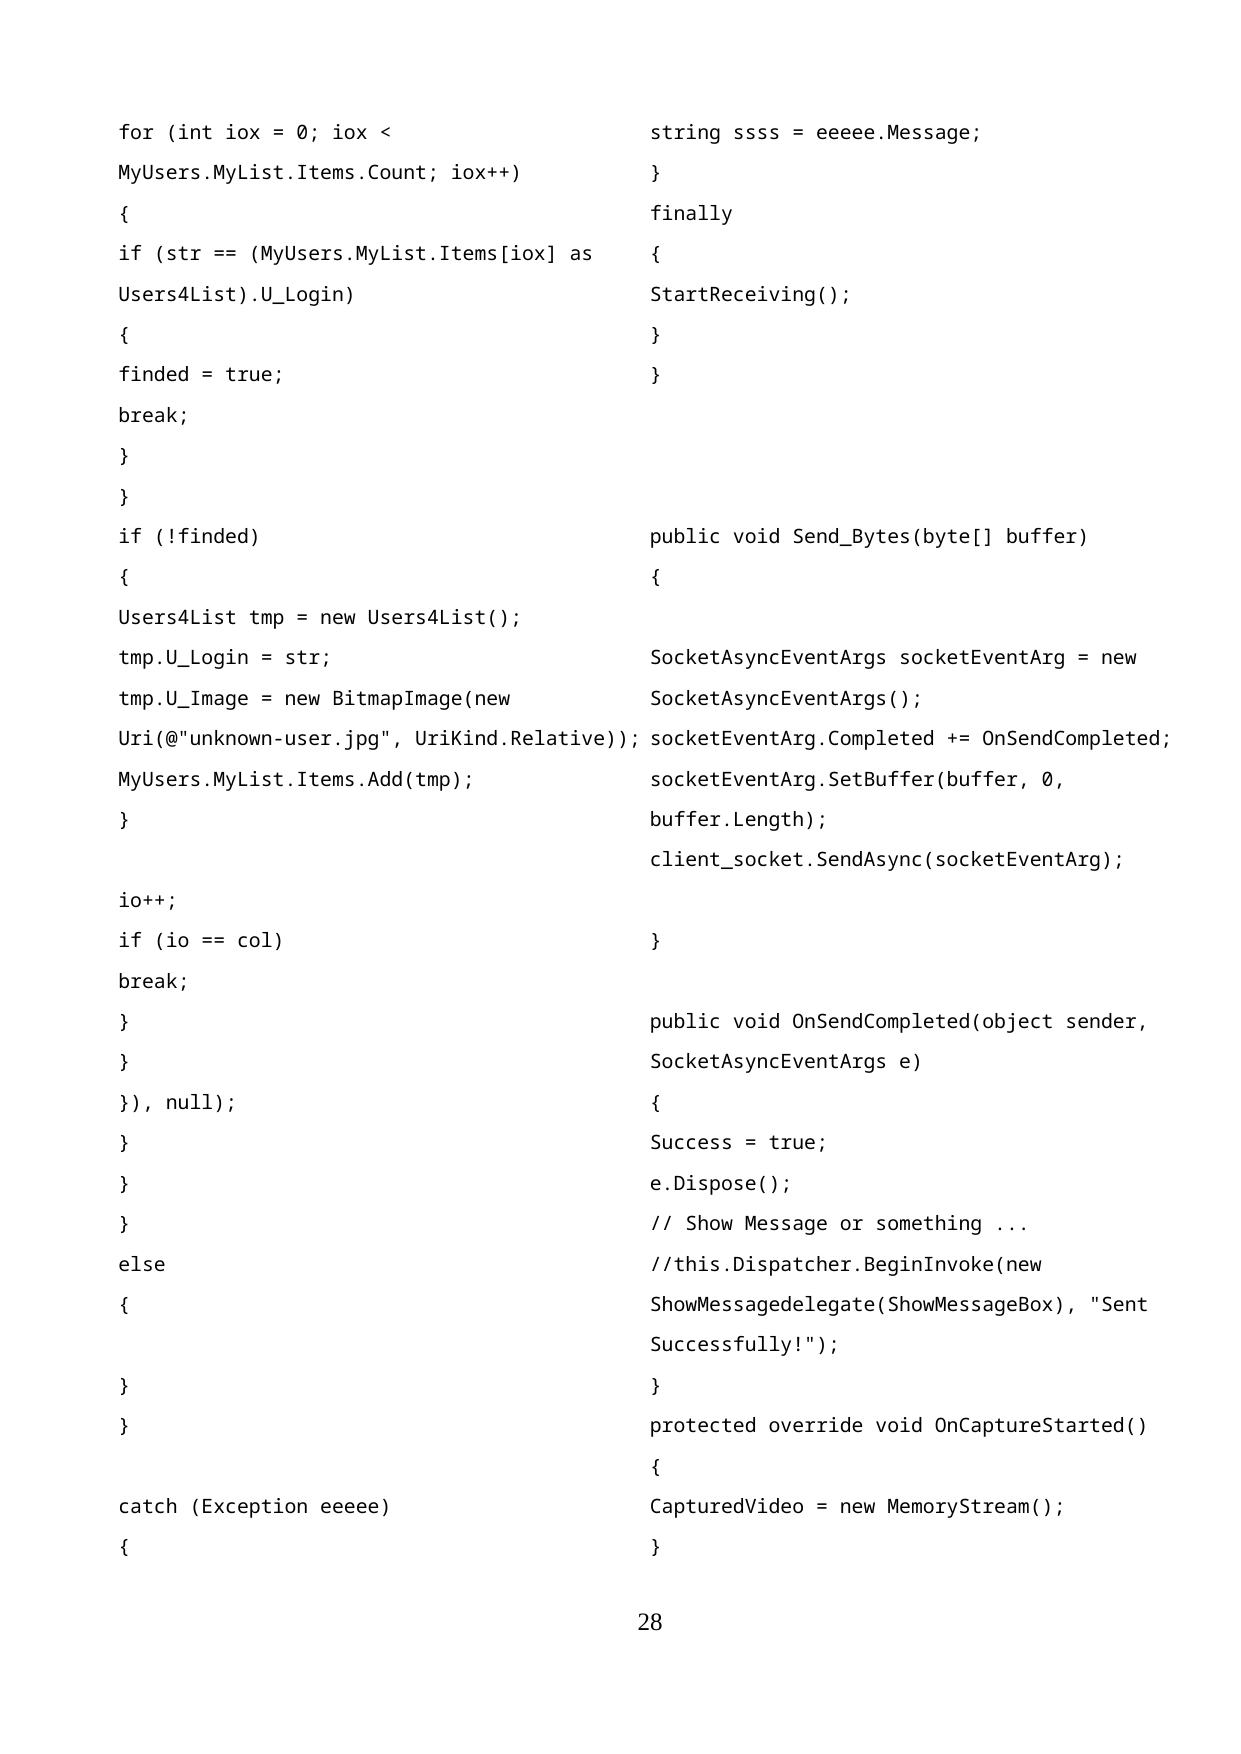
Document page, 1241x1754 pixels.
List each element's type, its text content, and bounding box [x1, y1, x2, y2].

text } [118, 1209, 649, 1236]
text { [649, 239, 1181, 266]
text //this.Dispatcher.BeginInvoke(new ShowMessagedelegate(ShowMessageBox), "Sent Successfully!"); [649, 1250, 1181, 1358]
text public void Send_Bytes(byte[] buffer) [649, 522, 1181, 549]
text break; [118, 401, 649, 428]
text if (str == (MyUsers.MyList.Items[iox] as Users4List).U_Login) [118, 239, 649, 307]
text e.Dispose(); [649, 1169, 1181, 1196]
text finally [649, 199, 1181, 226]
text socketEventArg.Completed += OnSendCompleted; [649, 724, 1181, 751]
text { [118, 1533, 649, 1560]
text } [118, 482, 649, 509]
text { [118, 1290, 649, 1317]
text }), null); [118, 1088, 649, 1115]
text finded = true; [118, 361, 649, 388]
text } [118, 1169, 649, 1196]
text } [649, 926, 1181, 953]
text client_socket.SendAsync(socketEventArg); [649, 846, 1181, 873]
text MyUsers.MyList.Items.Add(tmp); [118, 765, 649, 792]
text } [118, 1048, 649, 1075]
text { [649, 563, 1181, 590]
text CapturedVideo = new MemoryStream(); [649, 1492, 1181, 1519]
text protected override void OnCaptureStarted() [649, 1411, 1181, 1438]
text string ssss = eeeee.Message; [649, 118, 1181, 145]
text io++; [118, 886, 649, 913]
text { [649, 1452, 1181, 1479]
text } [118, 1007, 649, 1034]
text public void OnSendCompleted(object sender, SocketAsyncEventArgs e) [649, 1007, 1181, 1075]
text { [118, 199, 649, 226]
text } [118, 1128, 649, 1156]
text break; [118, 967, 649, 994]
text SocketAsyncEventArgs socketEventArg = new SocketAsyncEventArgs(); [649, 643, 1181, 711]
text } [649, 158, 1181, 186]
text } [118, 1371, 649, 1398]
text Success = true; [649, 1128, 1181, 1156]
text { [118, 563, 649, 590]
text for (int iox = 0; iox < MyUsers.MyList.Items.Count; iox++) [118, 118, 649, 186]
text StartReceiving(); [649, 280, 1181, 307]
text } [649, 320, 1181, 347]
text { [118, 320, 649, 347]
text Users4List tmp = new Users4List(); [118, 603, 649, 630]
text catch (Exception eeeee) [118, 1492, 649, 1519]
text if (io == col) [118, 926, 649, 953]
text tmp.U_Image = new BitmapImage(new Uri(@"unknown-user.jpg", UriKind.Relative)); [118, 684, 649, 751]
text } [118, 441, 649, 468]
text } [118, 805, 649, 832]
text { [649, 1088, 1181, 1115]
text if (!finded) [118, 522, 649, 549]
text socketEventArg.SetBuffer(buffer, 0, buffer.Length); [649, 765, 1181, 832]
text tmp.U_Login = str; [118, 643, 649, 671]
text // Show Message or something ... [649, 1209, 1181, 1236]
text } [649, 1371, 1181, 1398]
text else [118, 1250, 649, 1277]
text } [118, 1411, 649, 1438]
text } [649, 1533, 1181, 1560]
text } [649, 361, 1181, 388]
